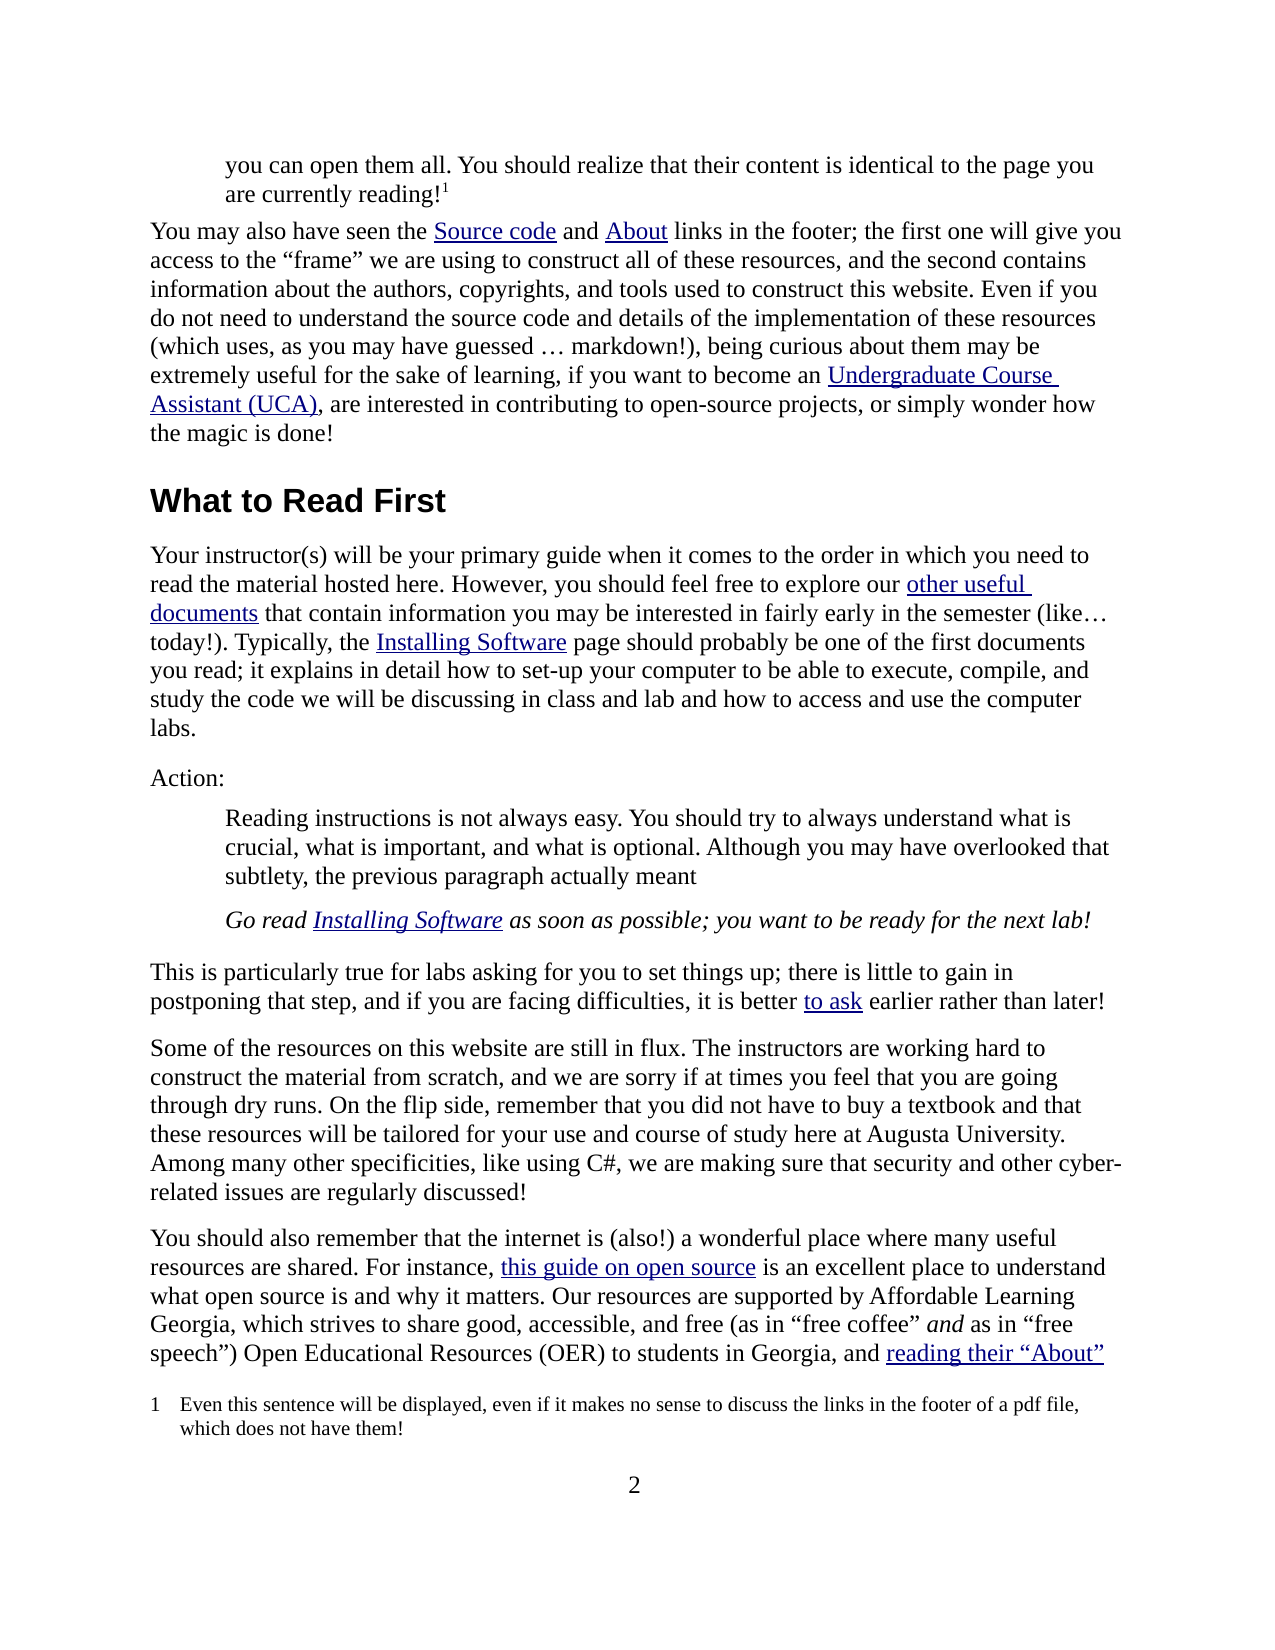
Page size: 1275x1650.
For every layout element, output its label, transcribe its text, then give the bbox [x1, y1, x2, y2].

text Your instructor(s) will be your primary guide when it comes to the order in which you need to read the material hosted here. However, you should feel free to explore our other useful documents that contain information you may be interested in fairly early in the semester (like…today!). Typically, the Installing Software page should probably be one of the first documents you read; it explains in detail how to set-up your computer to be able to execute, compile, and study the code we will be discussing in class and lab and how to access and use the computer labs. [150, 541, 1125, 742]
text Even this sentence will be displayed, even if it makes no sense to discuss the links in the footer of a pdf file, which does not have them! [150, 1392, 1125, 1440]
text You may also have seen the Source code and About links in the footer; the first one will give you access to the “frame” we are using to construct all of these resources, and the second contains information about the authors, copyrights, and tools used to construct this website. Even if you do not need to understand the source code and details of the implementation of these resources (which uses, as you may have guessed … markdown!), being curious about them may be extremely useful for the sake of learning, if you want to become an Undergraduate Course Assistant (UCA), are interested in contributing to open-source projects, or simply wonder how the magic is done! [150, 216, 1125, 446]
text Some of the resources on this website are still in flux. The instructors are working hard to construct the material from scratch, and we are sorry if at times you feel that you are going through dry runs. On the flip side, remember that you did not have to buy a textbook and that these resources will be tailored for your use and course of study here at Augusta University. Among many other specificities, like using C#, we are making sure that security and other cyber-related issues are regularly discussed! [150, 1033, 1125, 1205]
text Reading instructions is not always easy. You should try to always understand what is crucial, what is important, and what is optional. Although you may have overlooked that subtlety, the previous paragraph actually meant [225, 803, 1125, 890]
text you can open them all. You should realize that their content is identical to the page you are currently reading! [225, 150, 1125, 207]
subtitle What to Read First [150, 480, 1125, 519]
text Go read Installing Software as soon as possible; you want to be ready for the next lab! [225, 905, 1125, 933]
text You should also remember that the internet is (also!) a wonderful place where many useful resources are shared. For instance, this guide on open source is an excellent place to understand what open source is and why it matters. Our resources are supported by Affordable Learning Georgia, which strives to share good, accessible, and free (as in “free coffee” and as in “free speech”) Open Educational Resources (OER) to students in Georgia, and reading their “About” [150, 1223, 1125, 1367]
text Action: [150, 763, 1125, 791]
text This is particularly true for labs asking for you to set things up; there is little to gain in postponing that step, and if you are facing difficulties, it is better to ask earlier rather than later! [150, 957, 1125, 1015]
